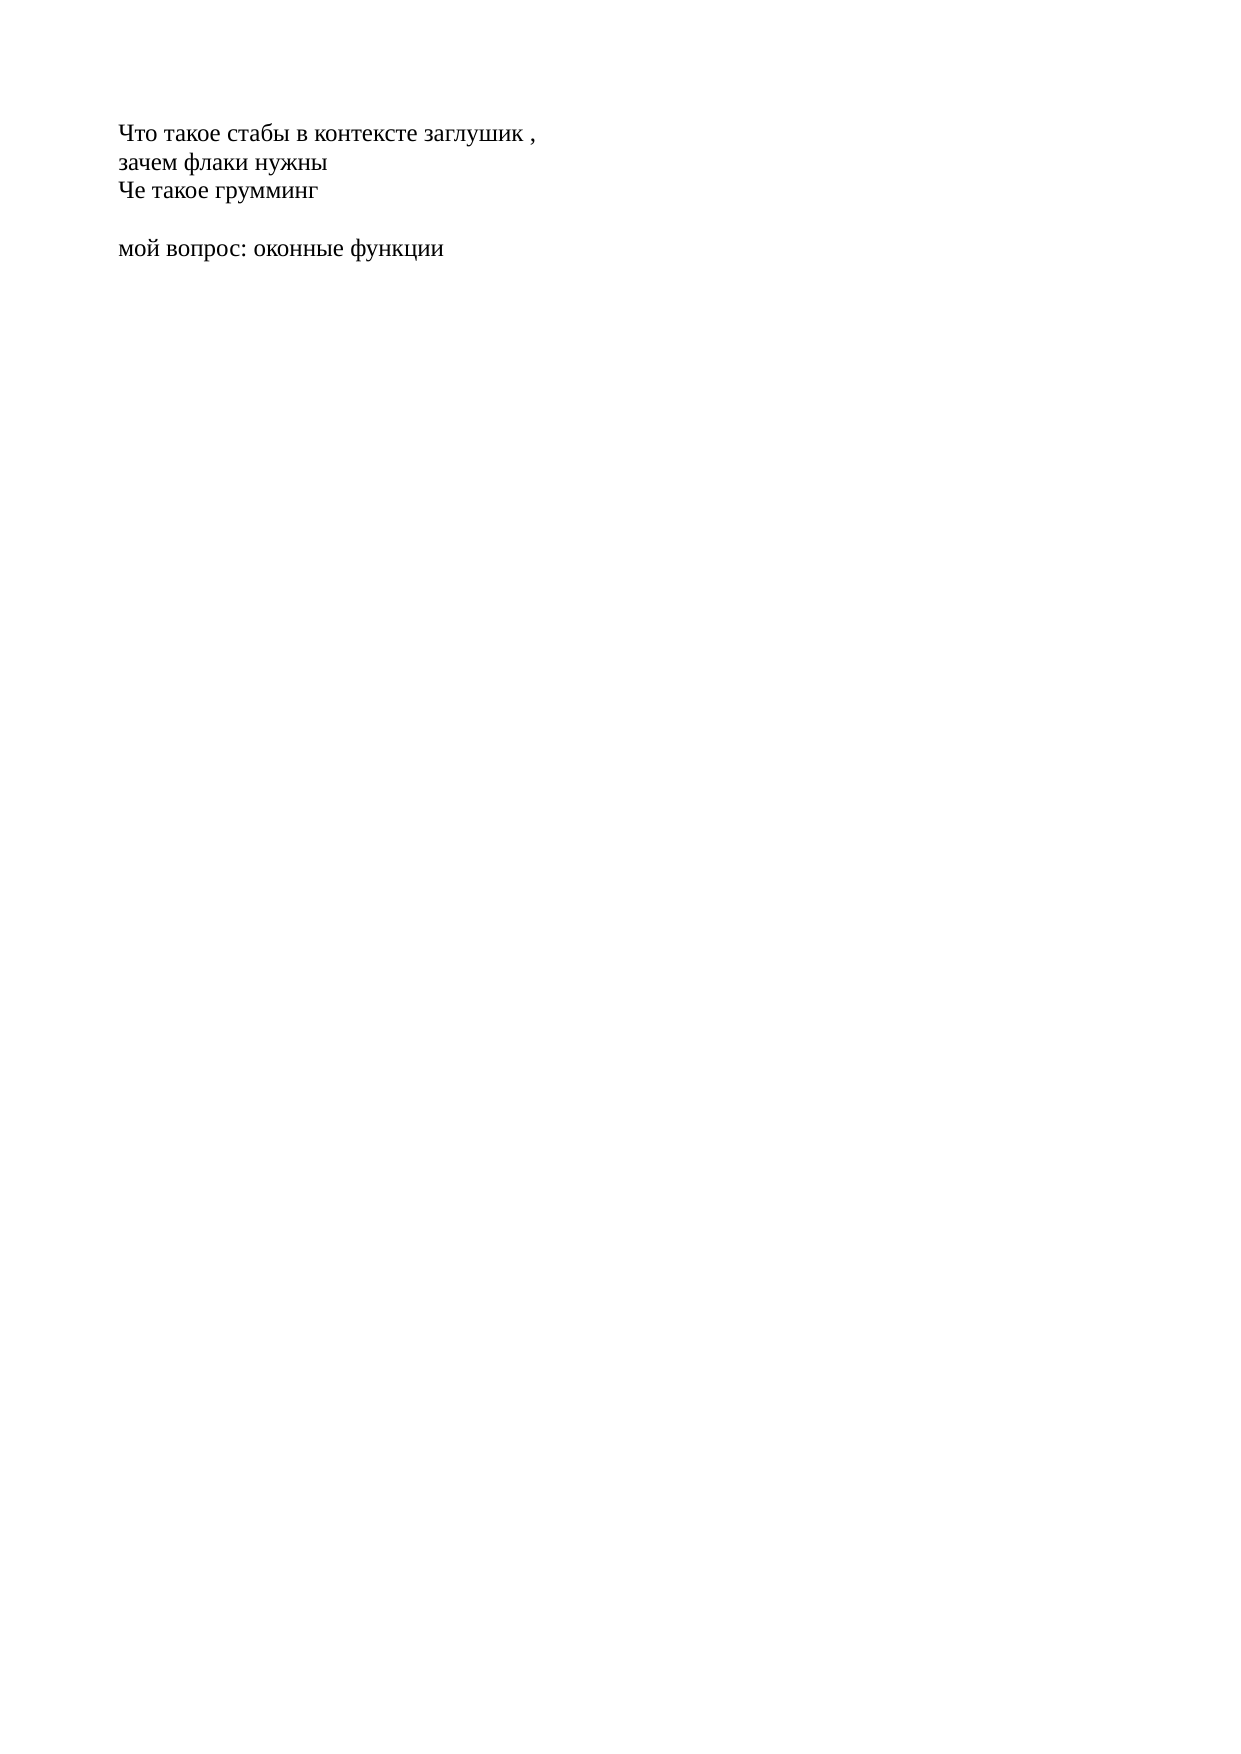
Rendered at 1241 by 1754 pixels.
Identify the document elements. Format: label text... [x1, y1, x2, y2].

text Что такое стабы в контексте заглушик , зачем флаки нужны Че такое грумминг мой вопрос: оконные функции [118, 118, 1122, 262]
